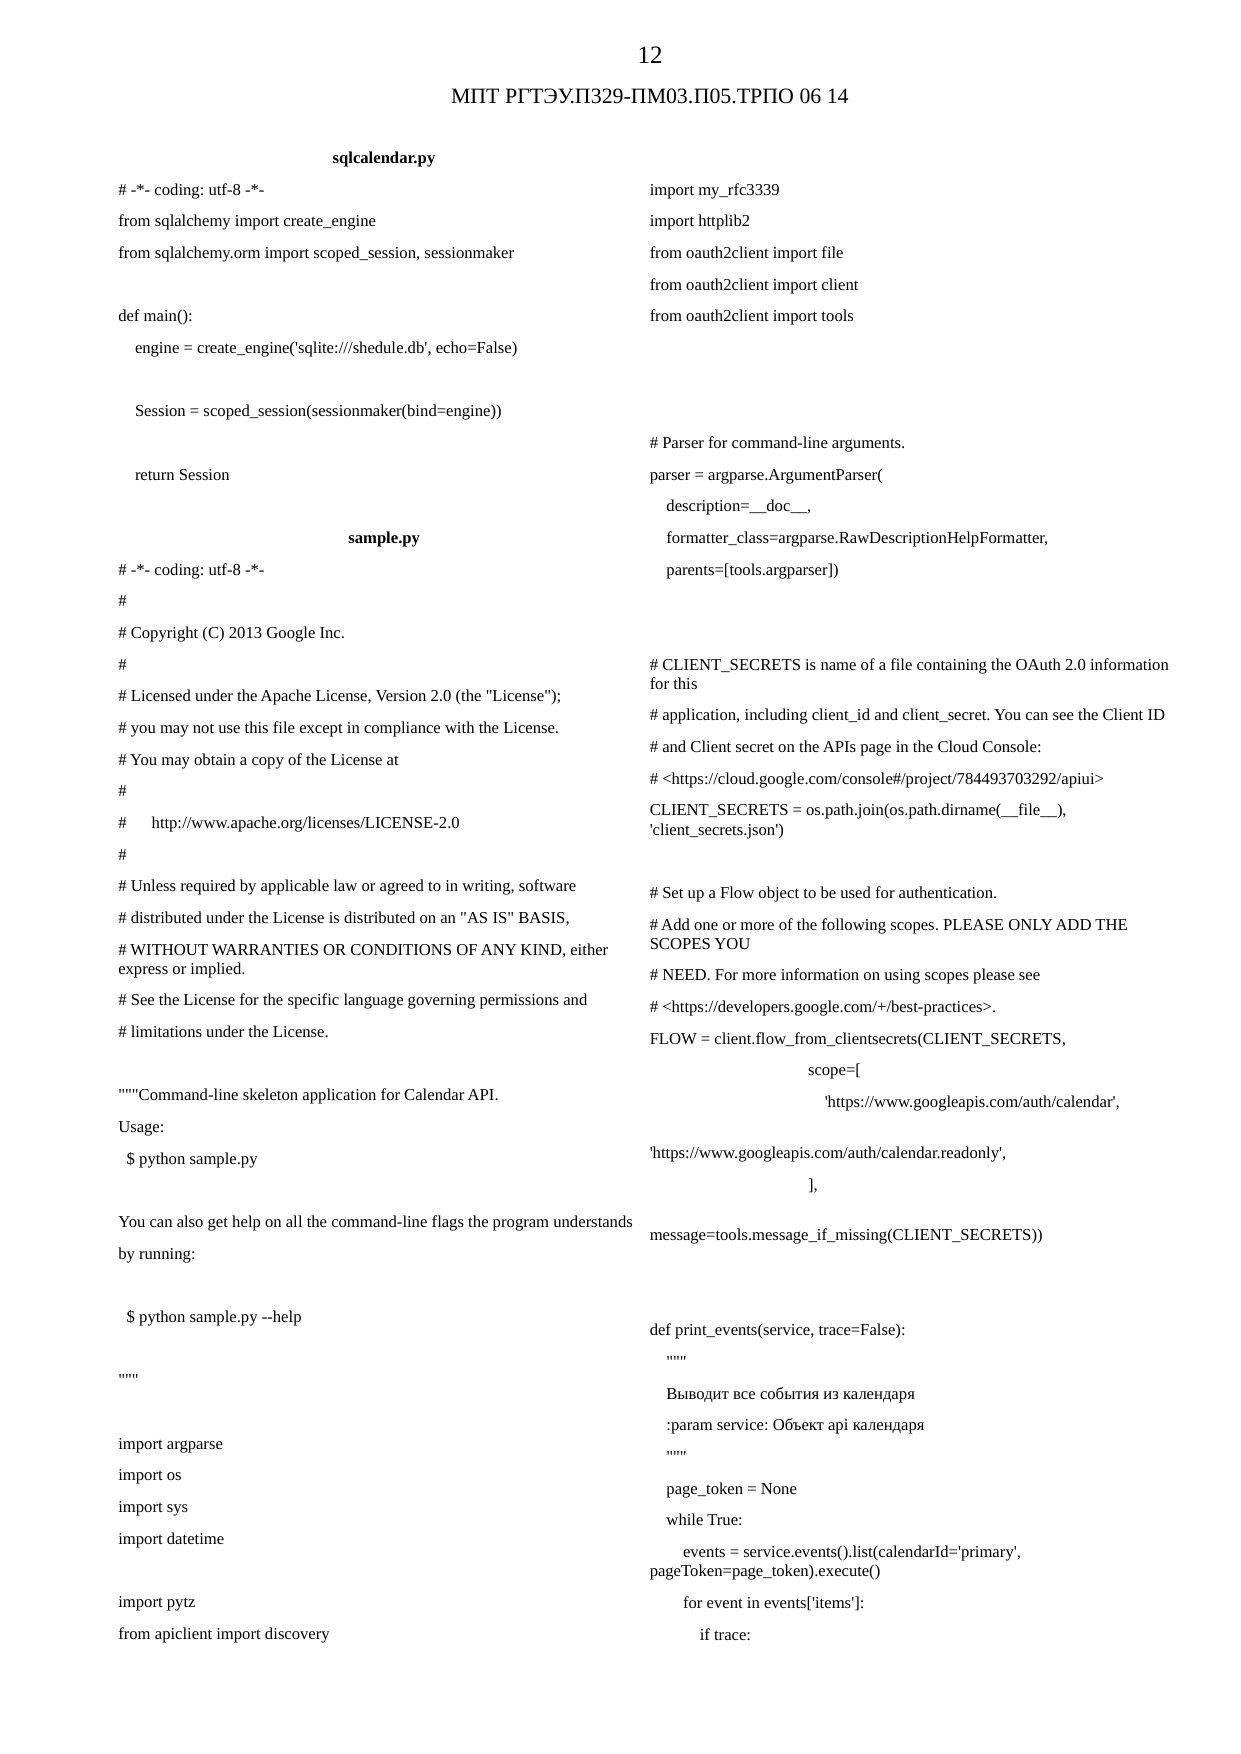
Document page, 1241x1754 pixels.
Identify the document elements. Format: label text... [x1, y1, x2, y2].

text message=tools.message_if_missing(CLIENT_SECRETS)) [649, 1206, 1181, 1244]
text # WITHOUT WARRANTIES OR CONDITIONS OF ANY KIND, either express or implied. [118, 939, 649, 978]
text # Set up a Flow object to be used for authentication. [649, 883, 1181, 902]
text # limitations under the License. [118, 1022, 649, 1041]
text sqlcalendar.py [118, 148, 649, 167]
text import argparse [118, 1433, 649, 1453]
text """Command-line skeleton application for Calendar API. [118, 1085, 649, 1104]
text # application, including client_id and client_secret. You can see the Client ID [649, 705, 1181, 724]
text # [118, 654, 649, 673]
text # CLIENT_SECRETS is name of a file containing the OAuth 2.0 information for this [649, 654, 1181, 693]
text from apiclient import discovery [118, 1623, 649, 1643]
text # and Client secret on the APIs page in the Cloud Console: [649, 737, 1181, 756]
text while True: [649, 1510, 1181, 1529]
text import sys [118, 1497, 649, 1516]
text # Add one or more of the following scopes. PLEASE ONLY ADD THE SCOPES YOU [649, 914, 1181, 953]
text 'https://www.googleapis.com/auth/calendar', [649, 1092, 1181, 1111]
text # Licensed under the Apache License, Version 2.0 (the "License"); [118, 686, 649, 705]
text $ python sample.py [118, 1148, 649, 1168]
text $ python sample.py --help [118, 1307, 649, 1326]
text events = service.events().list(calendarId='primary', pageToken=page_token).execute() [649, 1542, 1181, 1580]
text # Parser for command-line arguments. [649, 433, 1181, 452]
text # <https://developers.google.com/+/best-practices>. [649, 997, 1181, 1016]
text 'https://www.googleapis.com/auth/calendar.readonly', [649, 1123, 1181, 1162]
text # You may obtain a copy of the License at [118, 749, 649, 768]
text # [118, 844, 649, 863]
text formatter_class=argparse.RawDescriptionHelpFormatter, [649, 528, 1181, 547]
text from sqlalchemy.orm import scoped_session, sessionmaker [118, 243, 649, 262]
text def main(): [118, 306, 649, 325]
text # <https://cloud.google.com/console#/project/784493703292/apiui> [649, 768, 1181, 788]
text parents=[tools.argparser]) [649, 559, 1181, 578]
text """ [649, 1447, 1181, 1466]
text Выводит все события из календаря [649, 1383, 1181, 1403]
text :param service: Объект api календаря [649, 1415, 1181, 1434]
text by running: [118, 1243, 649, 1263]
text from oauth2client import file [649, 243, 1181, 262]
text from oauth2client import tools [649, 306, 1181, 325]
text """ [118, 1370, 649, 1389]
text # See the License for the specific language governing permissions and [118, 990, 649, 1009]
text from oauth2client import client [649, 274, 1181, 293]
text description=__doc__, [649, 496, 1181, 515]
text # distributed under the License is distributed on an "AS IS" BASIS, [118, 908, 649, 927]
text for event in events['items']: [649, 1593, 1181, 1612]
text if trace: [649, 1624, 1181, 1643]
text import datetime [118, 1528, 649, 1548]
text scope=[ [649, 1060, 1181, 1079]
text import os [118, 1465, 649, 1484]
text ], [649, 1174, 1181, 1193]
text # you may not use this file except in compliance with the License. [118, 718, 649, 737]
text return Session [118, 464, 649, 483]
text """ [649, 1352, 1181, 1371]
text import my_rfc3339 [649, 179, 1181, 198]
text engine = create_engine('sqlite:///shedule.db', echo=False) [118, 338, 649, 357]
text You can also get help on all the command-line flags the program understands [118, 1212, 649, 1231]
text import pytz [118, 1592, 649, 1611]
text Session = scoped_session(sessionmaker(bind=engine)) [118, 401, 649, 420]
text # Copyright (C) 2013 Google Inc. [118, 623, 649, 642]
text # Unless required by applicable law or agreed to in writing, software [118, 876, 649, 895]
text import httplib2 [649, 211, 1181, 230]
text # NEED. For more information on using scopes please see [649, 965, 1181, 984]
text # [118, 591, 649, 610]
text Usage: [118, 1117, 649, 1136]
text # http://www.apache.org/licenses/LICENSE-2.0 [118, 813, 649, 832]
text def print_events(service, trace=False): [649, 1320, 1181, 1339]
text # -*- coding: utf-8 -*- [118, 179, 649, 198]
text from sqlalchemy import create_engine [118, 211, 649, 230]
text CLIENT_SECRETS = os.path.join(os.path.dirname(__file__), 'client_secrets.json') [649, 800, 1181, 838]
text sample.py [118, 528, 649, 547]
text # [118, 781, 649, 800]
text page_token = None [649, 1478, 1181, 1498]
text # -*- coding: utf-8 -*- [118, 559, 649, 578]
text FLOW = client.flow_from_clientsecrets(CLIENT_SECRETS, [649, 1028, 1181, 1048]
text parser = argparse.ArgumentParser( [649, 464, 1181, 483]
